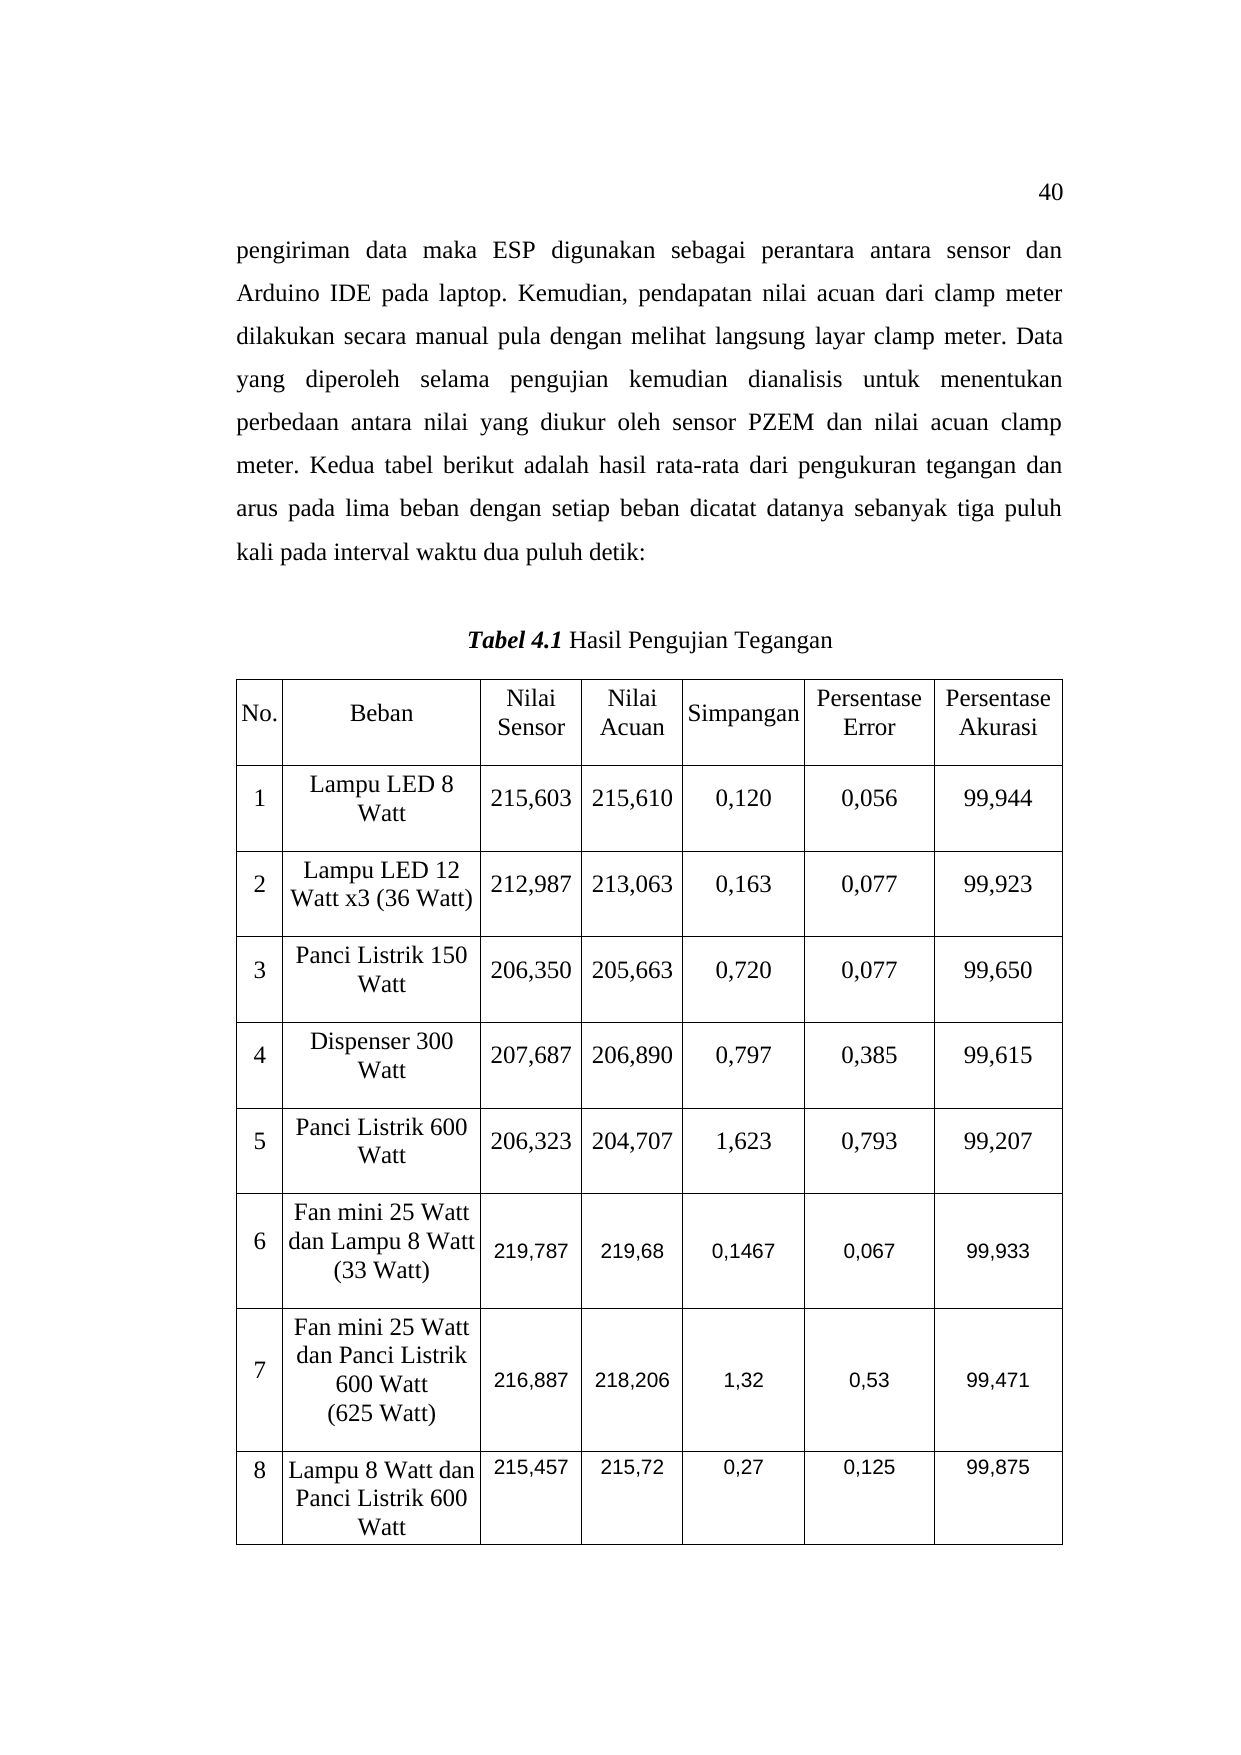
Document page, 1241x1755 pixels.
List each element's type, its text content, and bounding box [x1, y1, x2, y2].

table_cell Panci Listrik 150 Watt [283, 937, 480, 1022]
table_cell 0,797 [683, 1023, 804, 1107]
table_cell 0,1467 [683, 1194, 804, 1307]
table_cell 0,53 [805, 1309, 934, 1451]
table_cell 1 [237, 766, 282, 851]
table_cell 99,615 [935, 1023, 1062, 1107]
table_header Nilai Acuan [582, 680, 682, 765]
table_cell 2 [237, 852, 282, 936]
table_cell Panci Listrik 600 Watt [283, 1109, 480, 1193]
table_cell 0,163 [683, 852, 804, 936]
table_cell 0,120 [683, 766, 804, 851]
table_cell 7 [237, 1309, 282, 1451]
table_cell 99,923 [935, 852, 1062, 936]
table_cell Dispenser 300 Watt [283, 1023, 480, 1107]
table_header Persentase Akurasi [935, 680, 1062, 765]
table_cell Lampu 8 Watt dan Panci Listrik 600 Watt [283, 1452, 480, 1544]
table_cell 0,067 [805, 1194, 934, 1307]
table_cell 219,787 [481, 1194, 581, 1307]
text Tabel 4.1 Hasil Pengujian Tegangan [236, 626, 1063, 654]
table_cell Lampu LED 12 Watt x3 (36 Watt) [283, 852, 480, 936]
table_cell 5 [237, 1109, 282, 1193]
table_cell 207,687 [481, 1023, 581, 1107]
table_cell 213,063 [582, 852, 682, 936]
table_cell 0,720 [683, 937, 804, 1022]
table_cell 3 [237, 937, 282, 1022]
table_cell 206,350 [481, 937, 581, 1022]
table_cell 0,077 [805, 937, 934, 1022]
table_cell 216,887 [481, 1309, 581, 1451]
table_cell 1,32 [683, 1309, 804, 1451]
table_cell 8 [237, 1452, 282, 1544]
table_cell Fan mini 25 Watt dan Lampu 8 Watt (33 Watt) [283, 1194, 480, 1307]
table_header Nilai Sensor [481, 680, 581, 765]
table_cell 215,72 [582, 1452, 682, 1544]
table_cell 206,890 [582, 1023, 682, 1107]
table_header Persentase Error [805, 680, 934, 765]
table_cell 206,323 [481, 1109, 581, 1193]
table_cell 212,987 [481, 852, 581, 936]
table_cell 215,603 [481, 766, 581, 851]
table_cell 99,944 [935, 766, 1062, 851]
table_cell 99,650 [935, 937, 1062, 1022]
table_cell 6 [237, 1194, 282, 1307]
table_cell 0,125 [805, 1452, 934, 1544]
table_cell 204,707 [582, 1109, 682, 1193]
table_header No. [237, 680, 282, 765]
table_cell 0,056 [805, 766, 934, 851]
table_header Simpangan [683, 680, 804, 765]
text pengiriman data maka ESP digunakan sebagai perantara antara sensor dan Arduino IDE pada laptop. Kemudian, pendapatan nilai acuan dari clamp meter dilakukan secara manual pula dengan melihat langsung layar clamp meter. Data yang diperoleh selama pengujian kemudian dianalisis untuk menentukan perbedaan antara nilai yang diukur oleh sensor PZEM dan nilai acuan clamp meter. Kedua tabel berikut adalah hasil rata-rata dari pengukuran tegangan dan arus pada lima beban dengan setiap beban dicatat datanya sebanyak tiga puluh kali pada interval waktu dua puluh detik: [236, 235, 1063, 565]
table_header Beban [283, 680, 480, 765]
table_cell 218,206 [582, 1309, 682, 1451]
table_cell 4 [237, 1023, 282, 1107]
table_cell 99,933 [935, 1194, 1062, 1307]
table_cell Lampu LED 8 Watt [283, 766, 480, 851]
table_cell 0,793 [805, 1109, 934, 1193]
table_cell 0,385 [805, 1023, 934, 1107]
table_cell 1,623 [683, 1109, 804, 1193]
table_cell 99,471 [935, 1309, 1062, 1451]
table_cell 215,610 [582, 766, 682, 851]
table_cell 215,457 [481, 1452, 581, 1544]
table_cell 0,27 [683, 1452, 804, 1544]
table_cell Fan mini 25 Watt dan Panci Listrik 600 Watt (625 Watt) [283, 1309, 480, 1451]
table_cell 205,663 [582, 937, 682, 1022]
table_cell 99,875 [935, 1452, 1062, 1544]
table_cell 219,68 [582, 1194, 682, 1307]
table_cell 0,077 [805, 852, 934, 936]
table_cell 99,207 [935, 1109, 1062, 1193]
